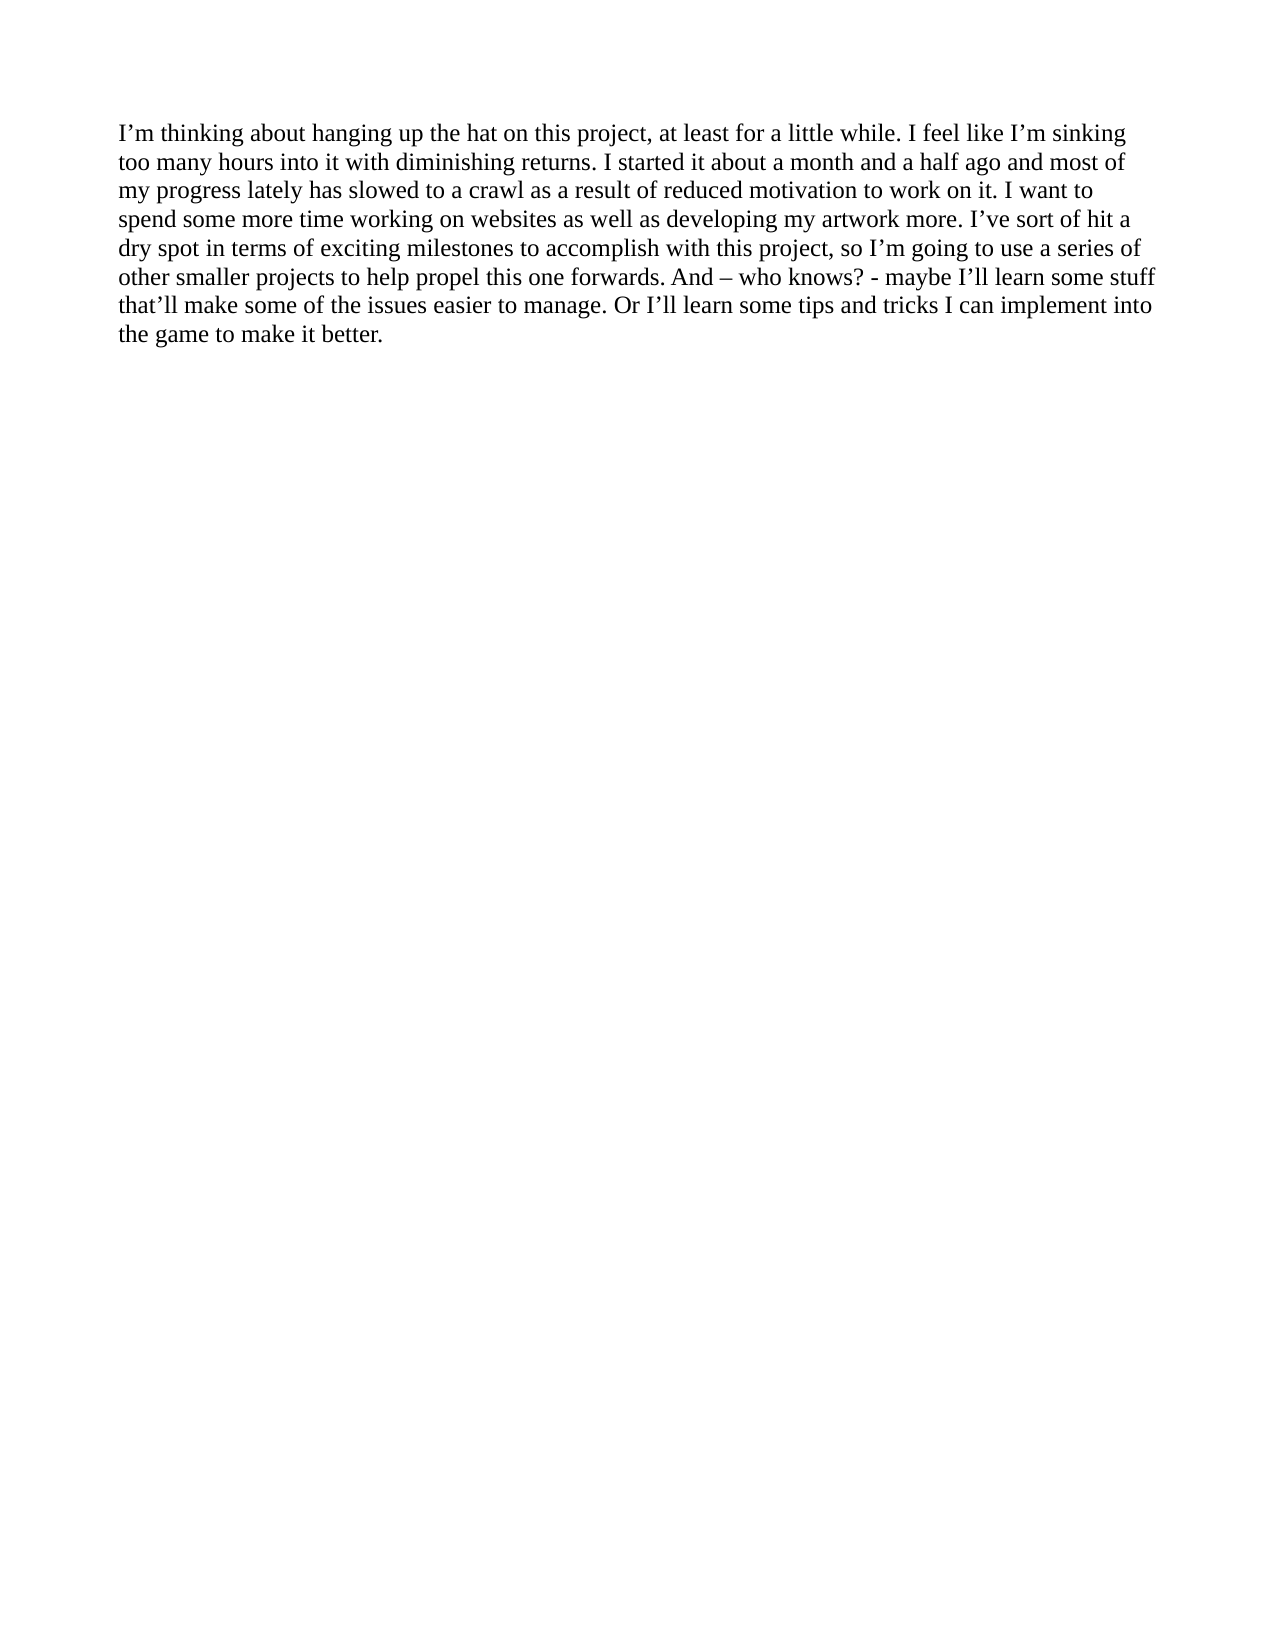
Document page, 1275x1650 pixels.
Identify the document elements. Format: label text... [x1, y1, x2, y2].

text I’m thinking about hanging up the hat on this project, at least for a little while. I feel like I’m sinking too many hours into it with diminishing returns. I started it about a month and a half ago and most of my progress lately has slowed to a crawl as a result of reduced motivation to work on it. I want to spend some more time working on websites as well as developing my artwork more. I’ve sort of hit a dry spot in terms of exciting milestones to accomplish with this project, so I’m going to use a series of other smaller projects to help propel this one forwards. And – who knows? - maybe I’ll learn some stuff that’ll make some of the issues easier to manage. Or I’ll learn some tips and tricks I can implement into the game to make it better. [118, 118, 1157, 348]
